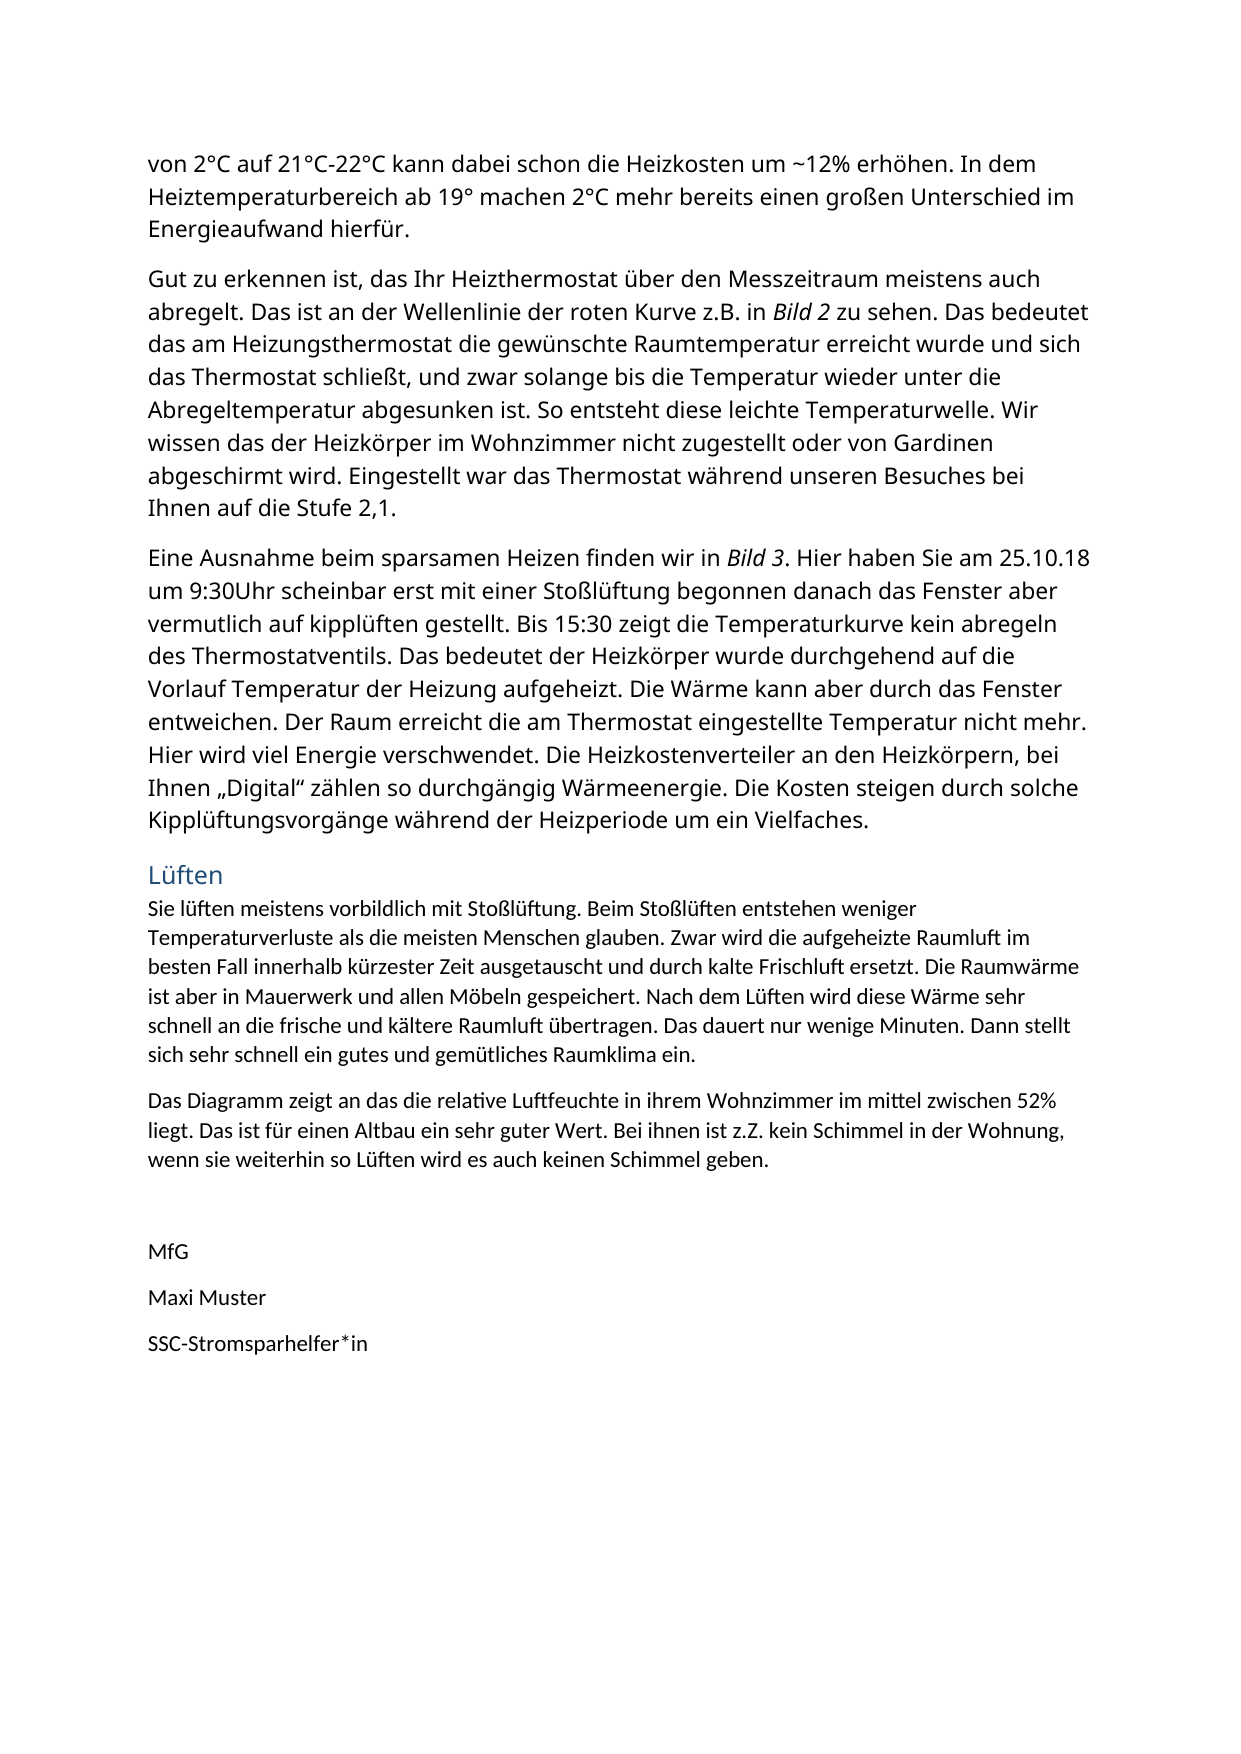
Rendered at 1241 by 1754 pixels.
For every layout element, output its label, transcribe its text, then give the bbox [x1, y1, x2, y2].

text Gut zu erkennen ist, das Ihr Heizthermostat über den Messzeitraum meistens auch abregelt. Das ist an der Wellenlinie der roten Kurve z.B. in Bild 2 zu sehen. Das bedeutet das am Heizungsthermostat die gewünschte Raumtemperatur erreicht wurde und sich das Thermostat schließt, und zwar solange bis die Temperatur wieder unter die Abregeltemperatur abgesunken ist. So entsteht diese leichte Temperaturwelle. Wir wissen das der Heizkörper im Wohnzimmer nicht zugestellt oder von Gardinen abgeschirmt wird. Eingestellt war das Thermostat während unseren Besuches bei Ihnen auf die Stufe 2,1. [148, 263, 1093, 524]
text SSC-Stromsparhelfer*in [148, 1329, 1093, 1358]
text MfG [148, 1237, 1093, 1266]
text Das Diagramm zeigt an das die relative Luftfeuchte in ihrem Wohnzimmer im mittel zwischen 52% liegt. Das ist für einen Altbau ein sehr guter Wert. Bei ihnen ist z.Z. kein Schimmel in der Wohnung, wenn sie weiterhin so Lüften wird es auch keinen Schimmel geben. [148, 1087, 1093, 1173]
text Sie lüften meistens vorbildlich mit Stoßlüftung. Beim Stoßlüften entstehen weniger Temperaturverluste als die meisten Menschen glauben. Zwar wird die aufgeheizte Raumluft im besten Fall innerhalb kürzester Zeit ausgetauscht und durch kalte Frischluft ersetzt. Die Raumwärme ist aber in Mauerwerk und allen Möbeln gespeichert. Nach dem Lüften wird diese Wärme sehr schnell an die frische und kältere Raumluft übertragen. Das dauert nur wenige Minuten. Dann stellt sich sehr schnell ein gutes und gemütliches Raumklima ein. [148, 894, 1093, 1069]
text Eine Ausnahme beim sparsamen Heizen finden wir in Bild 3. Hier haben Sie am 25.10.18 um 9:30Uhr scheinbar erst mit einer Stoßlüftung begonnen danach das Fenster aber vermutlich auf kipplüften gestellt. Bis 15:30 zeigt die Temperaturkurve kein abregeln des Thermostatventils. Das bedeutet der Heizkörper wurde durchgehend auf die Vorlauf Temperatur der Heizung aufgeheizt. Die Wärme kann aber durch das Fenster entweichen. Der Raum erreicht die am Thermostat eingestellte Temperatur nicht mehr. Hier wird viel Energie verschwendet. Die Heizkostenverteiler an den Heizkörpern, bei Ihnen „Digital“ zählen so durchgängig Wärmeenergie. Die Kosten steigen durch solche Kipplüftungsvorgänge während der Heizperiode um ein Vielfaches. [148, 542, 1093, 836]
subtitle Lüften [148, 858, 1093, 892]
text Maxi Muster [148, 1283, 1093, 1312]
text von 2°C auf 21°C-22°C kann dabei schon die Heizkosten um ~12% erhöhen. In dem Heiztemperaturbereich ab 19° machen 2°C mehr bereits einen großen Unterschied im Energieaufwand hierfür. [148, 148, 1093, 244]
